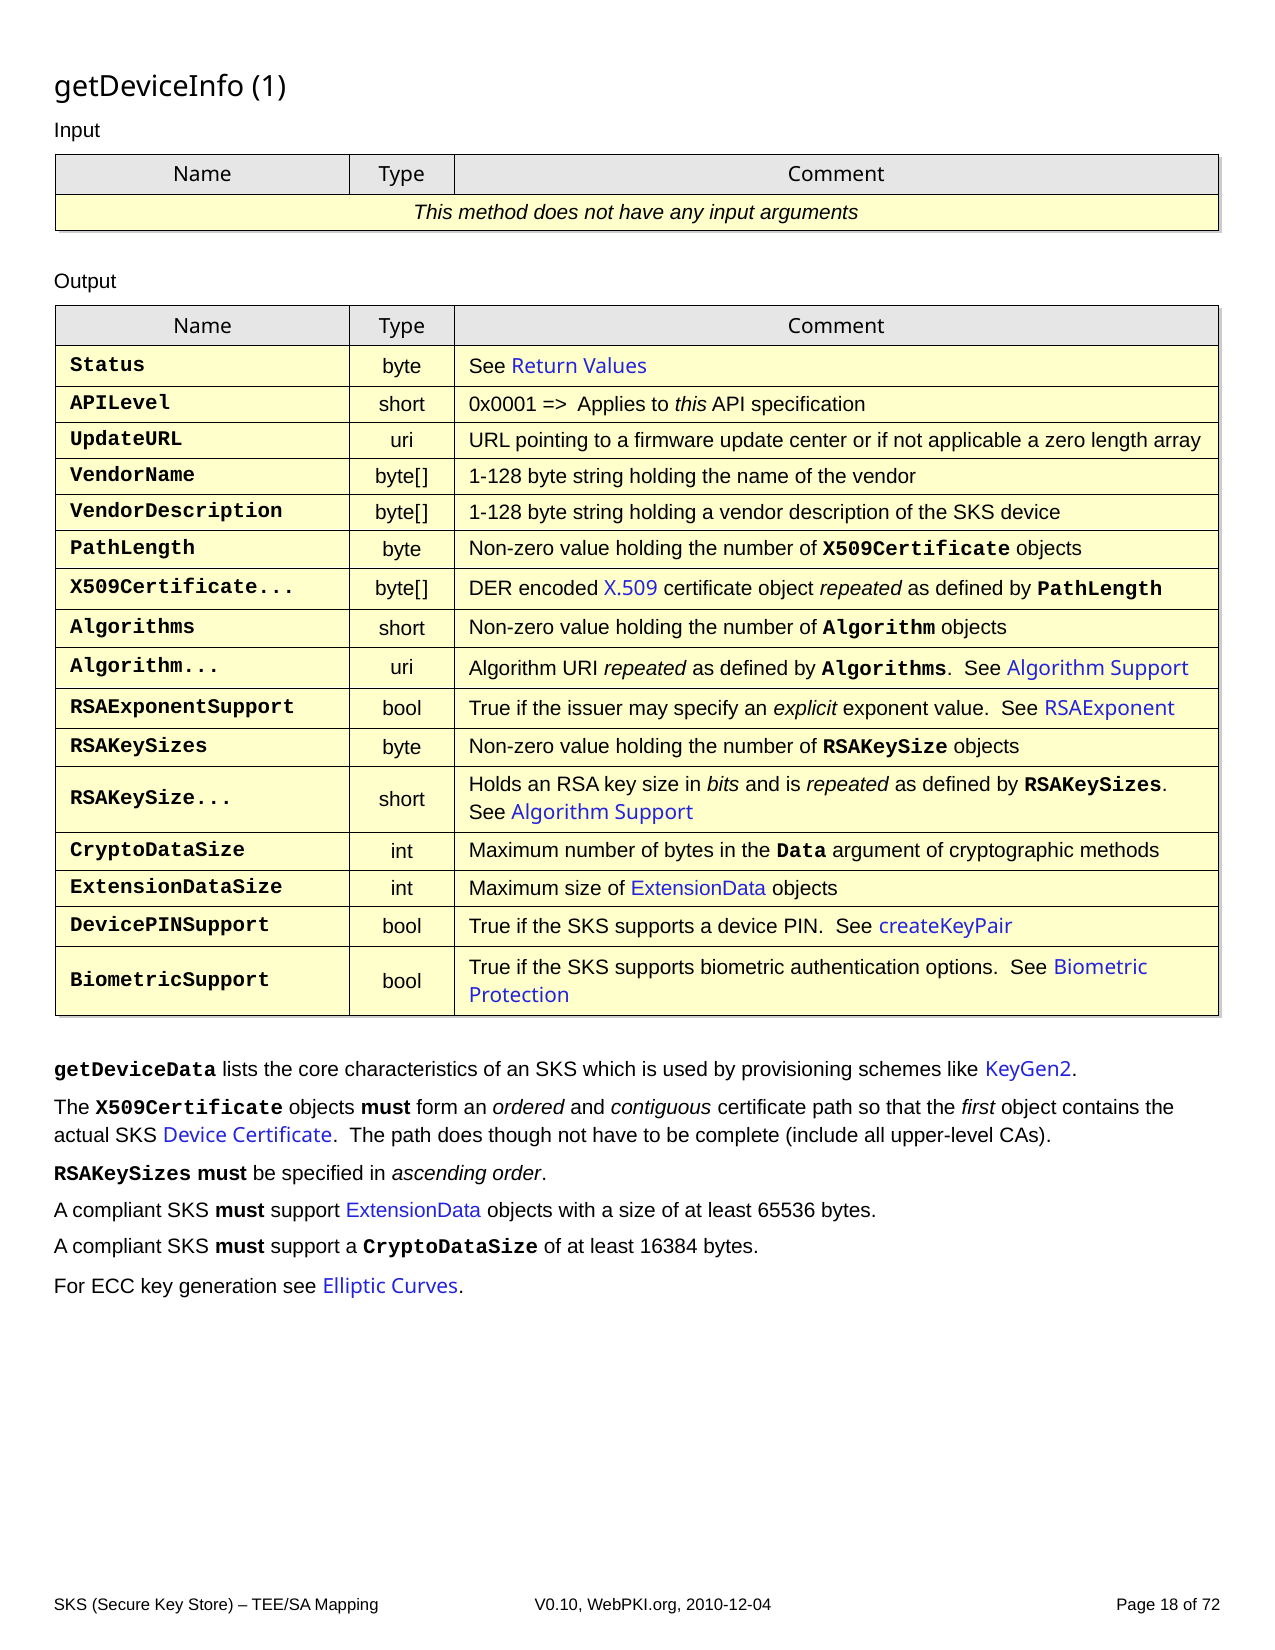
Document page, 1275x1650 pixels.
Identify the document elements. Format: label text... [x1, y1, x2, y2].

table_header Name [56, 306, 349, 345]
table_cell APILevel [56, 387, 349, 422]
table_cell RSAKeySize... [56, 767, 349, 832]
table_cell byte⁮[ ] [350, 569, 454, 609]
table_header Comment [455, 155, 1218, 194]
table_cell 0x0001 => Applies to this API specification [455, 387, 1218, 422]
table_cell short [350, 767, 454, 832]
table_cell int [350, 871, 454, 906]
table_cell Algorithms [56, 610, 349, 647]
table_cell Maximum size of ExtensionData objects [455, 871, 1218, 906]
table_cell Holds an RSA key size in bits and is repeated as defined by RSAKeySizes. See Algorithm Support [455, 767, 1218, 832]
table_cell PathLength [56, 531, 349, 567]
text Output [54, 269, 1221, 293]
table_cell int [350, 833, 454, 870]
table_cell True if the SKS supports biometric authentication options. See Biometric Protection [455, 947, 1218, 1015]
table_cell True if the issuer may specify an explicit exponent value. See RSAExponent [455, 689, 1218, 728]
table_cell bool [350, 947, 454, 1015]
text RSAKeySizes must be specified in ascending order. [54, 1161, 1221, 1186]
table_cell VendorName [56, 459, 349, 494]
table_cell DER encoded X.509 certificate object repeated as defined by PathLength [455, 569, 1218, 609]
table_cell 1-128 byte string holding the name of the vendor [455, 459, 1218, 494]
table_cell uri [350, 648, 454, 687]
table_cell byte⁮[ ] [350, 495, 454, 529]
table_cell True if the SKS supports a device PIN. See createKeyPair [455, 907, 1218, 946]
text For ECC key generation see Elliptic Curves. [54, 1272, 1221, 1300]
table_cell ExtensionDataSize [56, 871, 349, 906]
table_cell short [350, 610, 454, 647]
table_cell byte [350, 346, 454, 386]
table_cell RSAKeySizes [56, 729, 349, 766]
table_header Name [56, 155, 349, 194]
table_cell UpdateURL [56, 423, 349, 458]
table_cell bool [350, 907, 454, 946]
table_cell VendorDescription [56, 495, 349, 529]
table_cell 1-128 byte string holding a vendor description of the SKS device [455, 495, 1218, 529]
table_cell Non-zero value holding the number of Algorithm objects [455, 610, 1218, 647]
text A compliant SKS must support a CryptoDataSize of at least 16384 bytes. [54, 1234, 1221, 1260]
table_header Type [350, 306, 454, 345]
table_cell BiometricSupport [56, 947, 349, 1015]
table_cell Status [56, 346, 349, 386]
text getDeviceData lists the core characteristics of an SKS which is used by provisioning schemes like KeyGen2. [54, 1054, 1221, 1083]
table_cell byte [350, 531, 454, 567]
table_cell bool [350, 689, 454, 728]
table_cell short [350, 387, 454, 422]
table_cell uri [350, 423, 454, 458]
table_cell URL pointing to a firmware update center or if not applicable a zero length array [455, 423, 1218, 458]
table_cell This method does not have any input arguments [56, 195, 1218, 230]
text The X509Certificate objects must form an ordered and contiguous certificate path so that the first object contains the actual SKS Device Certificate. The path does though not have to be complete (include all upper-level CAs). [54, 1094, 1221, 1149]
table_cell Algorithm... [56, 648, 349, 687]
table_cell See Return Values [455, 346, 1218, 386]
table_cell Algorithm URI repeated as defined by Algorithms. See Algorithm Support [455, 648, 1218, 687]
table_cell Maximum number of bytes in the Data argument of cryptographic methods [455, 833, 1218, 870]
subtitle getDeviceInfo (1) [54, 66, 1221, 105]
table_cell RSAExponentSupport [56, 689, 349, 728]
table_cell byte⁮[ ] [350, 459, 454, 494]
text A compliant SKS must support ExtensionData objects with a size of at least 65536 bytes. [54, 1198, 1221, 1222]
table_header Type [350, 155, 454, 194]
table_header Comment [455, 306, 1218, 345]
table_cell CryptoDataSize [56, 833, 349, 870]
table_cell X509Certificate... [56, 569, 349, 609]
table_cell Non-zero value holding the number of RSAKeySize objects [455, 729, 1218, 766]
table_cell DevicePINSupport [56, 907, 349, 946]
text Input [54, 118, 1221, 142]
table_cell Non-zero value holding the number of X509Certificate objects [455, 531, 1218, 567]
table_cell byte [350, 729, 454, 766]
